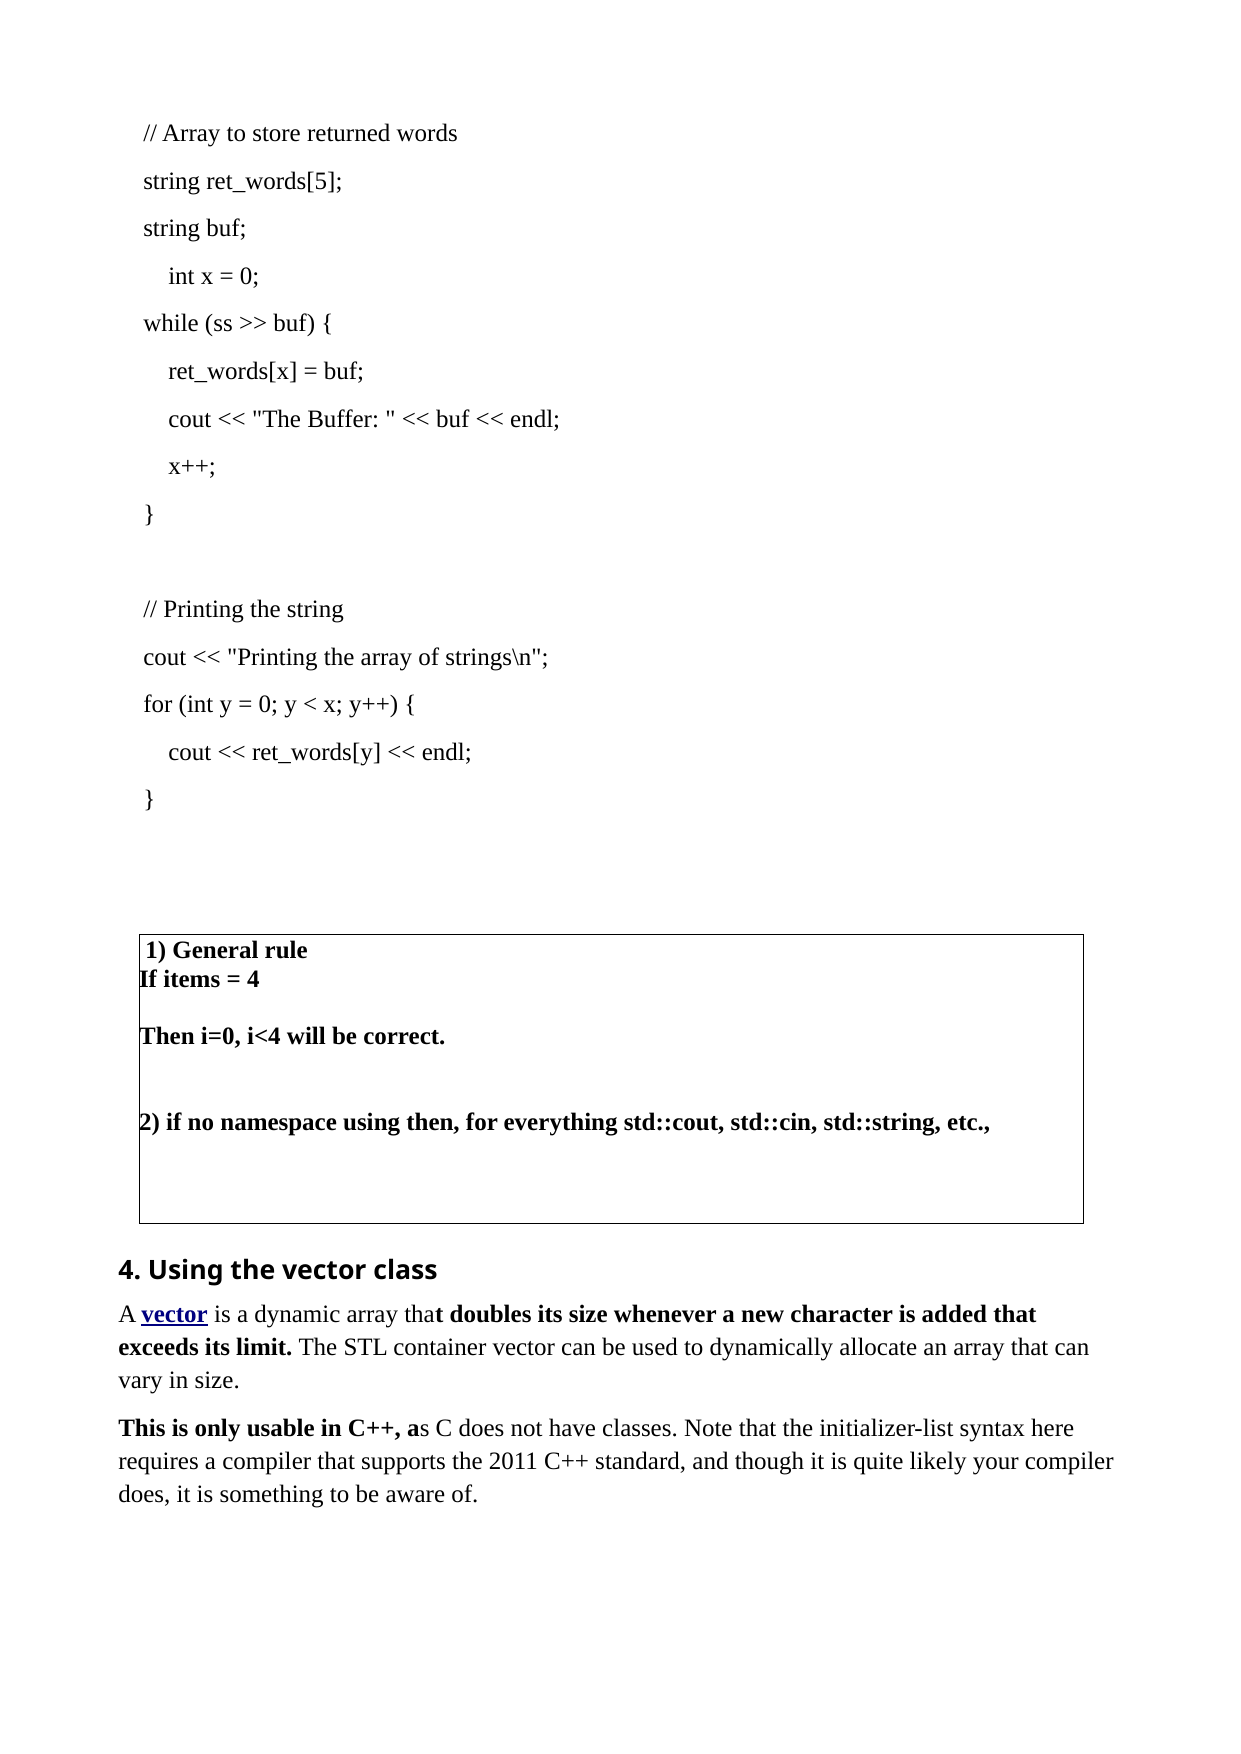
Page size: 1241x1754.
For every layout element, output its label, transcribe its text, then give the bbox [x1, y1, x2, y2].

text ret_words[x] = buf; [118, 356, 1122, 385]
text while (ss >> buf) { [118, 308, 1122, 337]
text x++; [118, 451, 1122, 480]
text } [118, 499, 1122, 528]
text for (int y = 0; y < x; y++) { [118, 689, 1122, 718]
subtitle 4. Using the vector class [118, 1251, 1122, 1287]
text string buf; [118, 213, 1122, 242]
text A vector is a dynamic array that doubles its size whenever a new character is added that exceeds its limit. The STL container vector can be used to dynamically allocate an array that can vary in size. [118, 1299, 1122, 1394]
text cout << ret_words[y] << endl; [118, 737, 1122, 766]
text string ret_words[5]; [118, 166, 1122, 194]
text This is only usable in C++, as C does not have classes. Note that the initializer-list syntax here requires a compiler that supports the 2011 C++ standard, and though it is quite likely your compiler does, it is something to be aware of. [118, 1413, 1122, 1508]
text int x = 0; [118, 261, 1122, 290]
text cout << "The Buffer: " << buf << endl; [118, 404, 1122, 432]
text } [118, 784, 1122, 813]
text // Printing the string [118, 594, 1122, 623]
text // Array to store returned words [118, 118, 1122, 147]
text cout << "Printing the array of strings\n"; [118, 642, 1122, 671]
